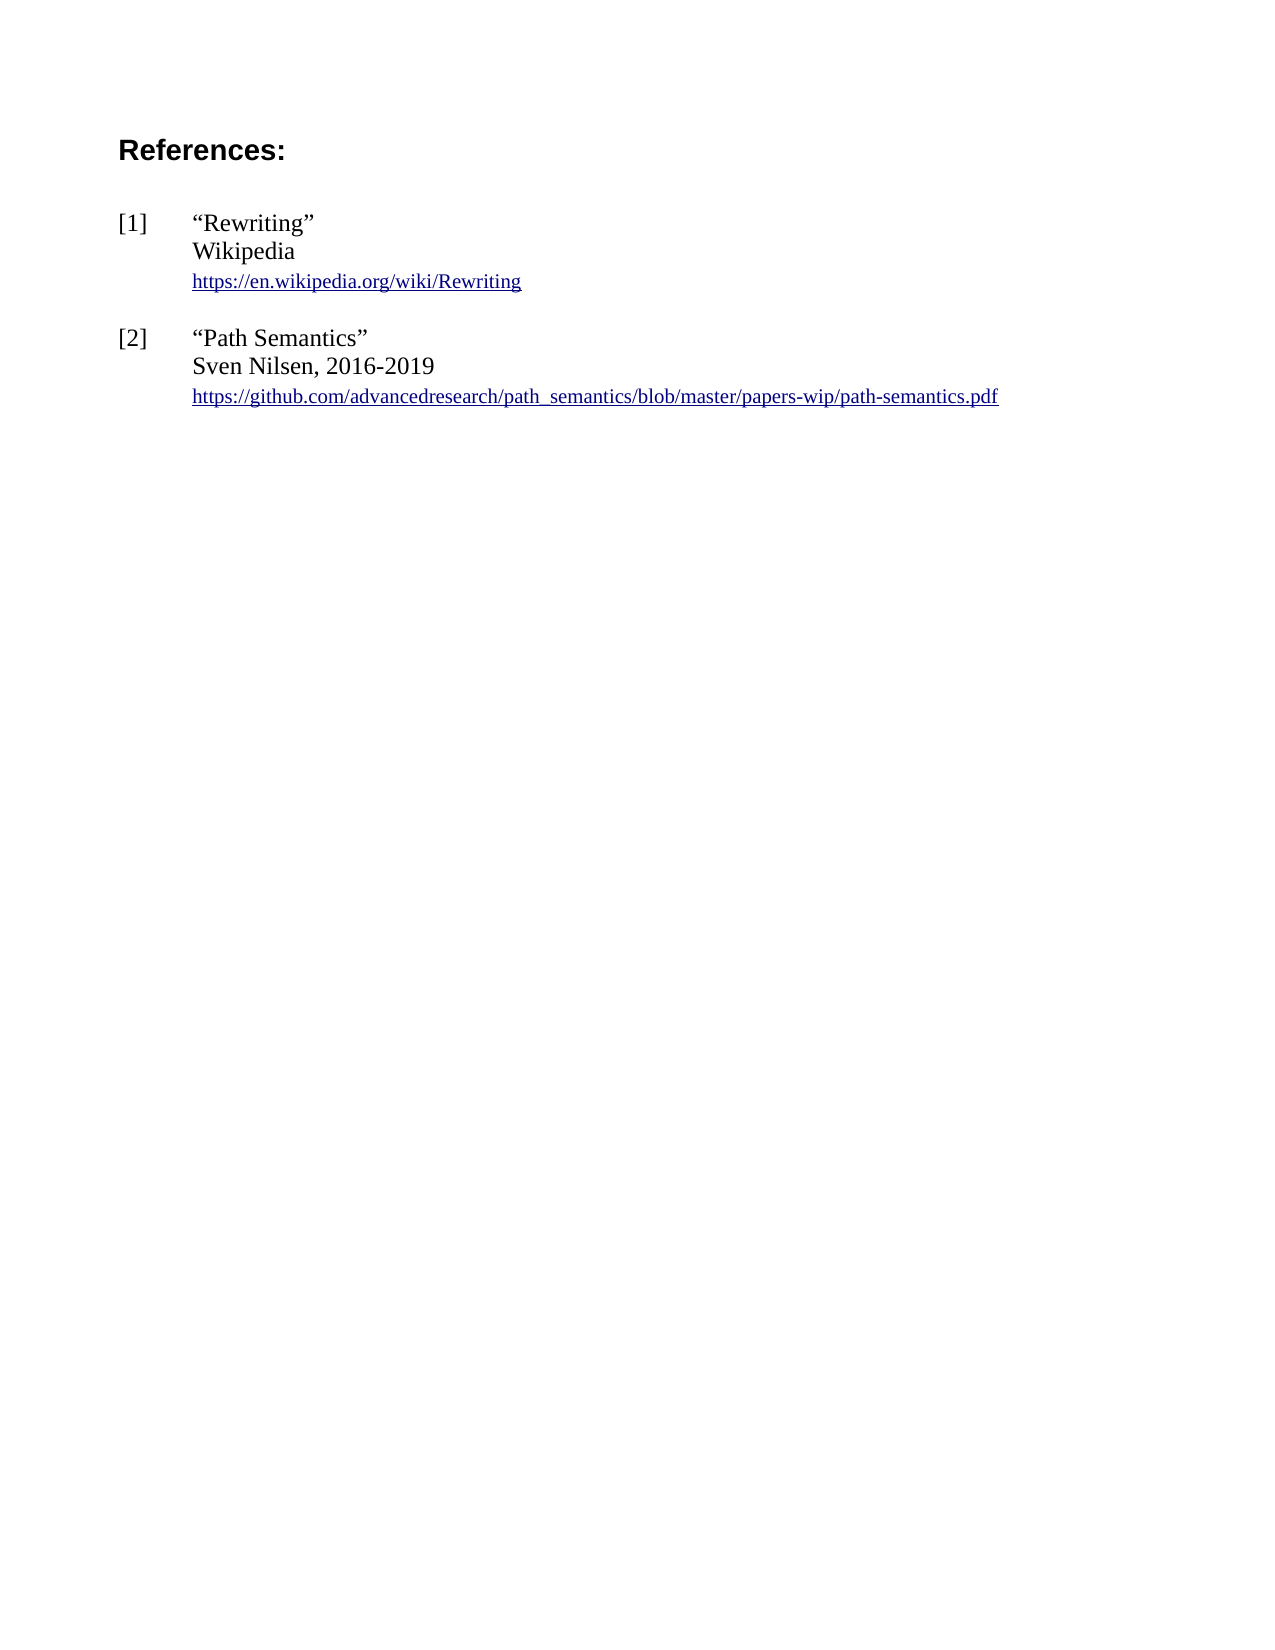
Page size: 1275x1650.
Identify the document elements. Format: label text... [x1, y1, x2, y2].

text [1] “Rewriting” [118, 208, 1157, 236]
text https://en.wikipedia.org/wiki/Rewriting [118, 265, 1157, 294]
text Sven Nilsen, 2016-2019 [118, 351, 1157, 380]
text https://github.com/advancedresearch/path_semantics/blob/master/papers-wip/path-semantics.pdf [118, 380, 1157, 409]
text Wikipedia [118, 236, 1157, 265]
text [2] “Path Semantics” [118, 323, 1157, 351]
subtitle References: [118, 133, 1157, 166]
